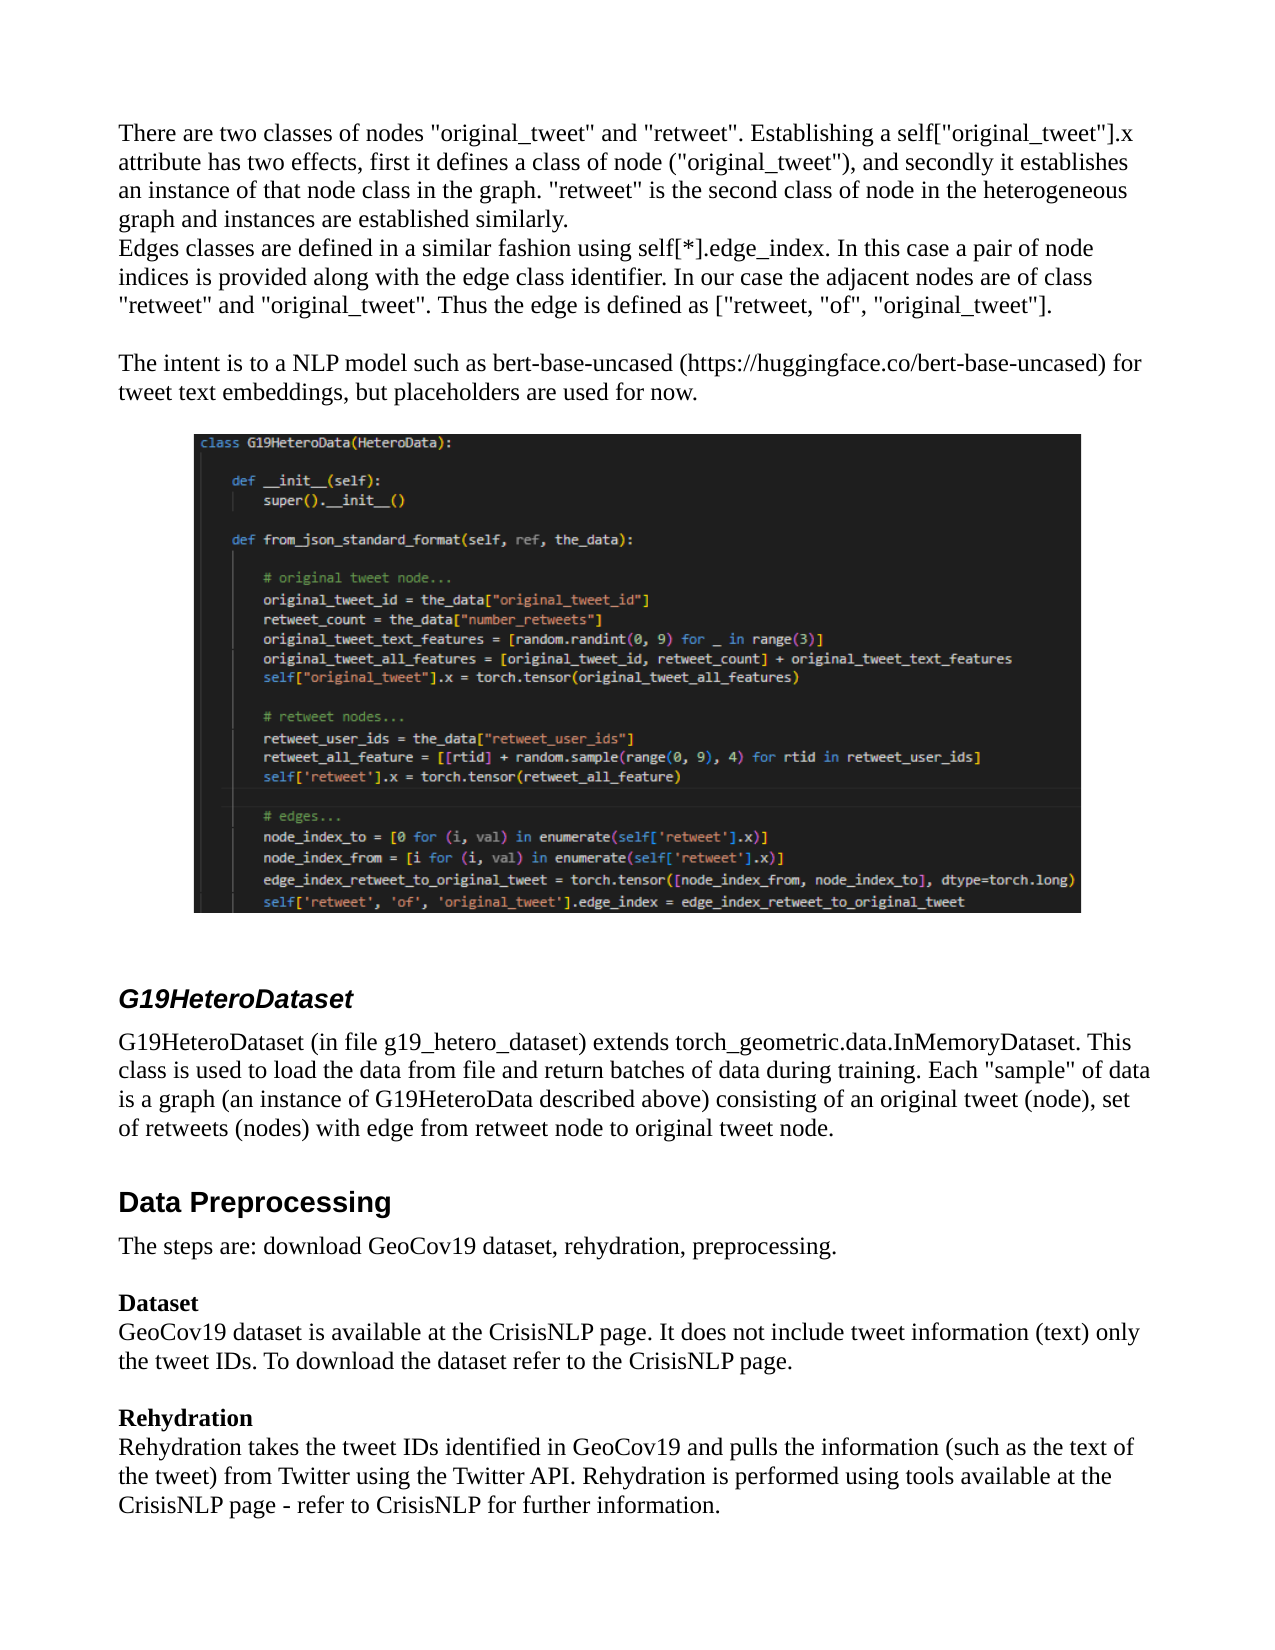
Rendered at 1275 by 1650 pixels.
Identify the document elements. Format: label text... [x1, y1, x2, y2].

text Rehydration takes the tweet IDs identified in GeoCov19 and pulls the information (such as the text of the tweet) from Twitter using the Twitter API. Rehydration is performed using tools available at the CrisisNLP page - refer to CrisisNLP for further information. [118, 1432, 1157, 1518]
text Rehydration [118, 1403, 1157, 1432]
text Edges classes are defined in a similar fashion using self[*].edge_index. In this case a pair of node indices is provided along with the edge class identifier. In our case the adjacent nodes are of class "retweet" and "original_tweet". Thus the edge is defined as ["retweet, "of", "original_tweet"]. [118, 233, 1157, 319]
subtitle G19HeteroDataset [118, 983, 1157, 1014]
text G19HeteroDataset (in file g19_hetero_dataset) extends torch_geometric.data.InMemoryDataset. This class is used to load the data from file and return batches of data during training. Each "sample" of data is a graph (an instance of G19HeteroData described above) consisting of an original tweet (node), set of retweets (nodes) with edge from retweet node to original tweet node. [118, 1027, 1157, 1142]
text There are two classes of nodes "original_tweet" and "retweet". Establishing a self["original_tweet"].x attribute has two effects, first it defines a class of node ("original_tweet"), and secondly it establishes an instance of that node class in the graph. "retweet" is the second class of node in the heterogeneous graph and instances are established similarly. [118, 118, 1157, 233]
text The steps are: download GeoCov19 dataset, rehydration, preprocessing. [118, 1231, 1157, 1260]
picture [193, 434, 1082, 913]
text The intent is to a NLP model such as bert-base-uncased (https://huggingface.co/bert-base-uncased) for tweet text embeddings, but placeholders are used for now. [118, 348, 1157, 406]
subtitle Data Preprocessing [118, 1185, 1157, 1218]
text GeoCov19 dataset is available at the CrisisNLP page. It does not include tweet information (text) only the tweet IDs. To download the dataset refer to the CrisisNLP page. [118, 1317, 1157, 1375]
text Dataset [118, 1288, 1157, 1317]
